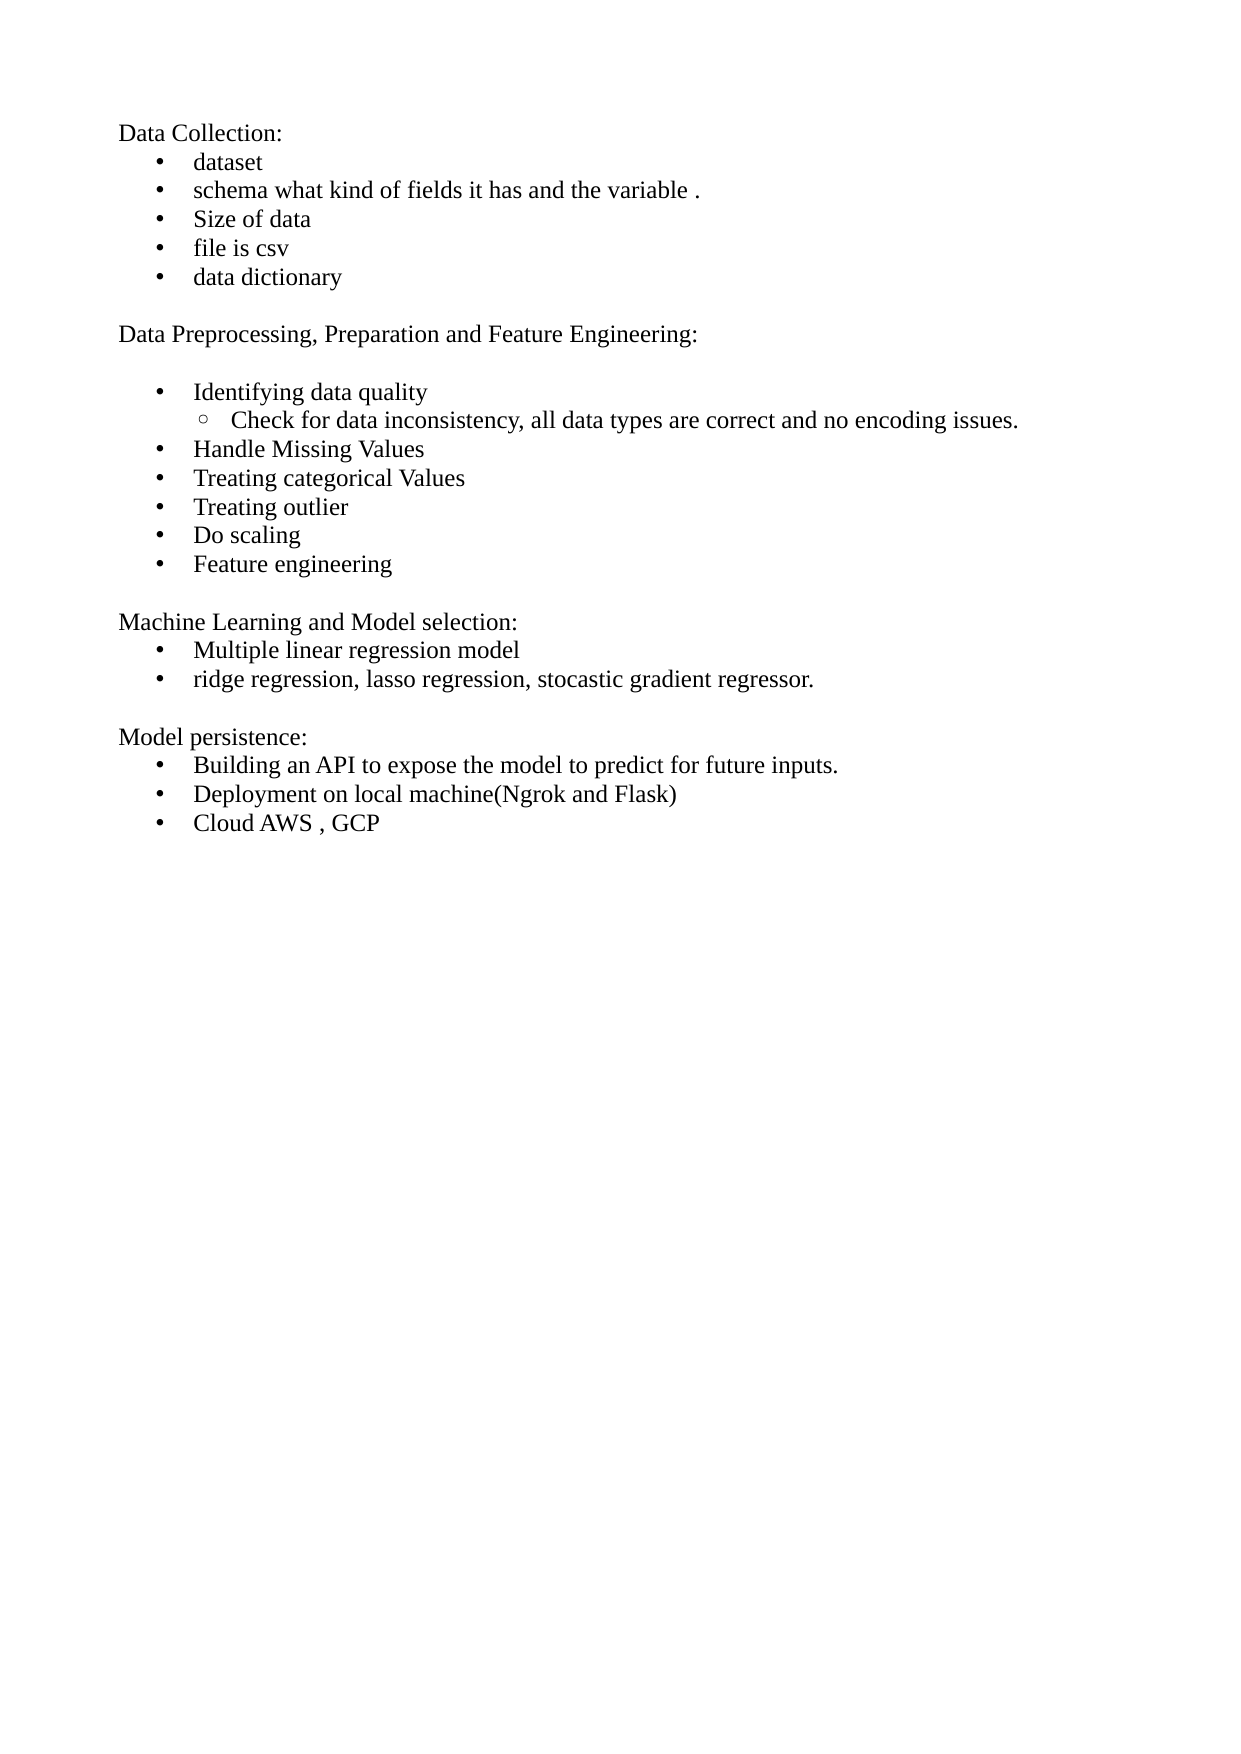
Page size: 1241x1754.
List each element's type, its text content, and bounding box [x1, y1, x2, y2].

list Do scaling [156, 521, 1122, 549]
list Feature engineering [156, 549, 1122, 578]
text Machine Learning and Model selection: [118, 607, 1122, 636]
text Data Preprocessing, Preparation and Feature Engineering: [118, 319, 1122, 348]
text Model persistence: [118, 722, 1122, 751]
list Multiple linear regression model [156, 636, 1122, 664]
list Handle Missing Values [156, 434, 1122, 463]
list data dictionary [156, 262, 1122, 291]
list ridge regression, lasso regression, stocastic gradient regressor. [156, 664, 1122, 693]
text Data Collection: [118, 118, 1122, 147]
list schema what kind of fields it has and the variable . [156, 176, 1122, 204]
list Treating categorical Values [156, 463, 1122, 492]
list Size of data [156, 204, 1122, 233]
list Check for data inconsistency, all data types are correct and no encoding issues. [193, 406, 1122, 434]
list Building an API to expose the model to predict for future inputs. [156, 751, 1122, 779]
list Cloud AWS , GCP [156, 808, 1122, 837]
list file is csv [156, 233, 1122, 262]
list Identifying data quality [156, 377, 1122, 406]
list Treating outlier [156, 492, 1122, 521]
list Deployment on local machine(Ngrok and Flask) [156, 779, 1122, 808]
list dataset [156, 147, 1122, 176]
